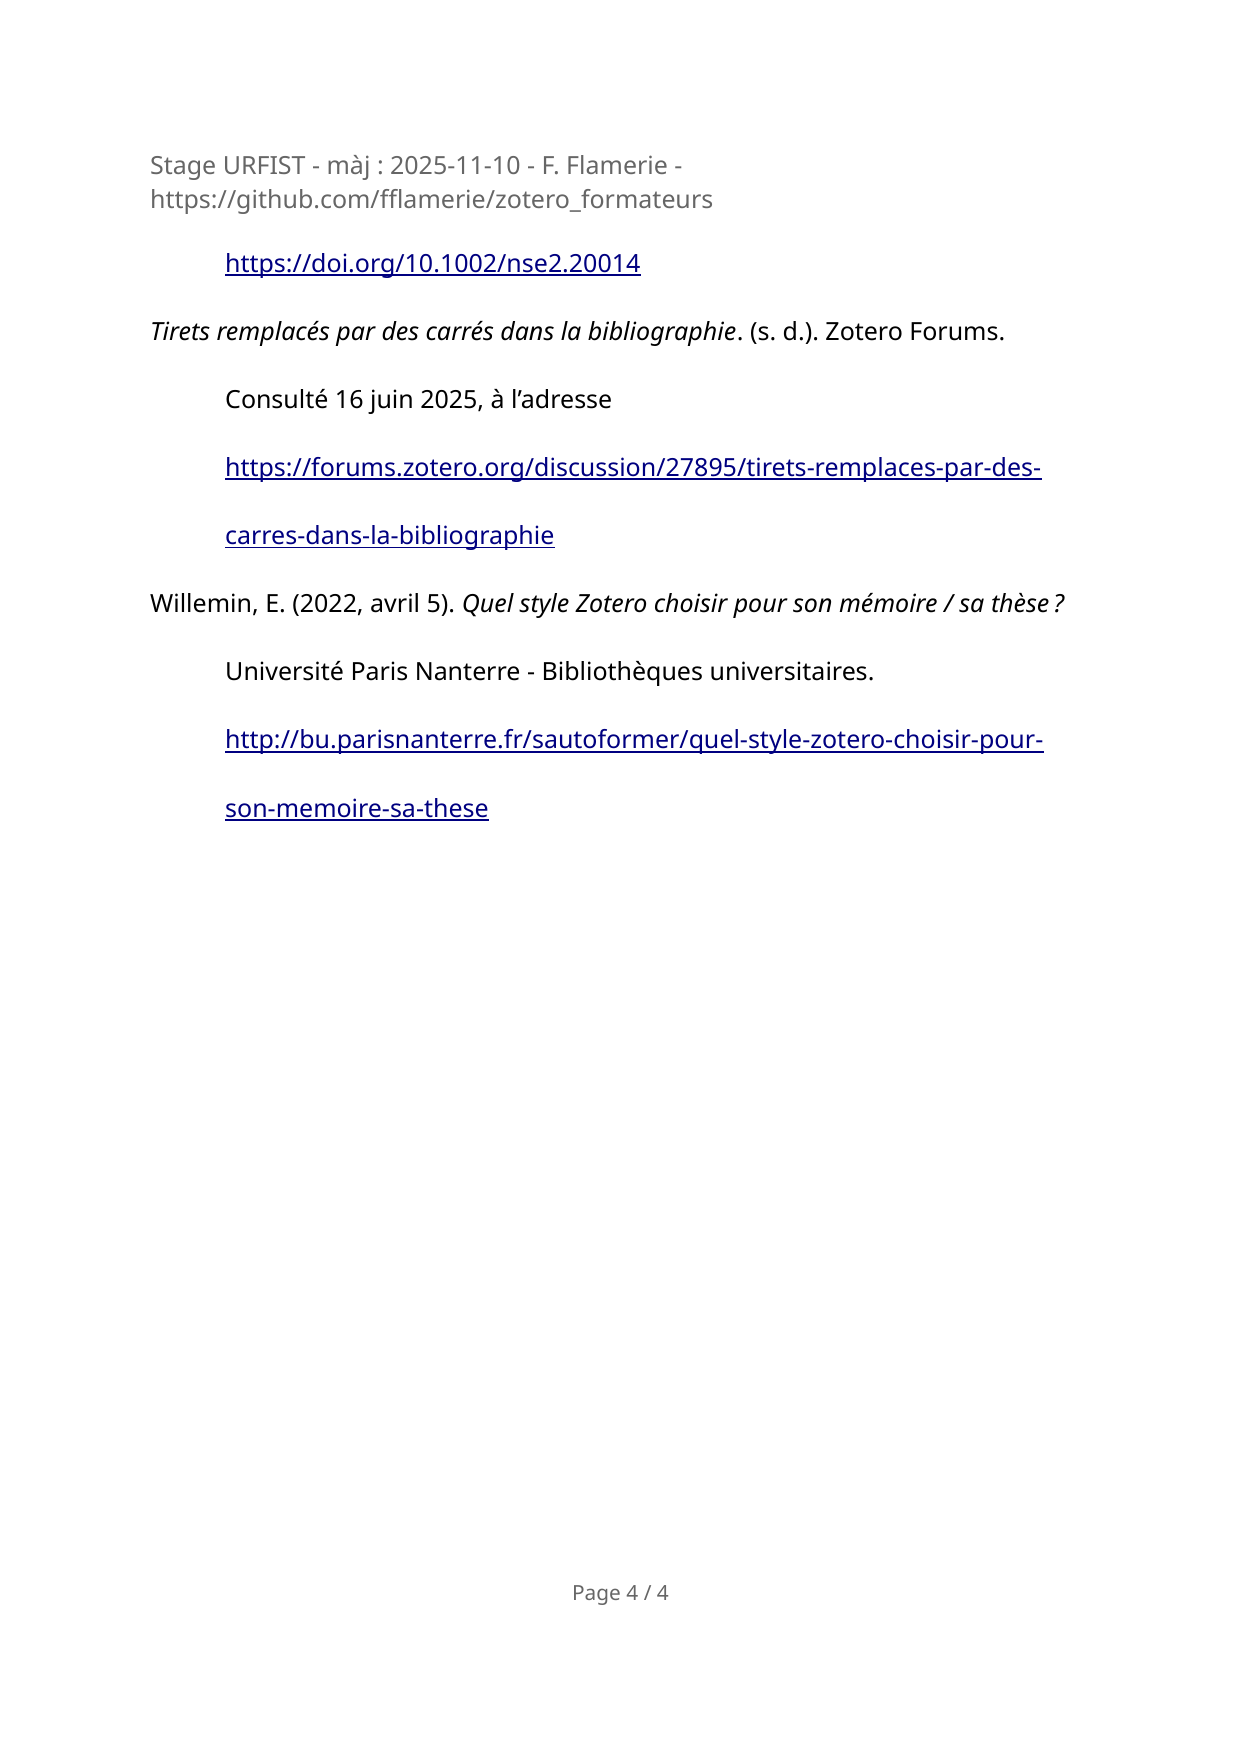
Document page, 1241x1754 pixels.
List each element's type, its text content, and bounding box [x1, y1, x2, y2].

text Tirets remplacés par des carrés dans la bibliographie. (s. d.). Zotero Forums. Consulté 16 juin 2025, à l’adresse https://forums.zotero.org/discussion/27895/tirets-remplaces-par-des-carres-dans-la-bibliographie [150, 313, 1090, 552]
text Willemin, E. (2022, avril 5). Quel style Zotero choisir pour son mémoire / sa thèse ? Université Paris Nanterre - Bibliothèques universitaires. http://bu.parisnanterre.fr/sautoformer/quel-style-zotero-choisir-pour-son-memoire-sa-these [150, 586, 1090, 824]
text https://doi.org/10.1002/nse2.20014 [150, 245, 1090, 279]
